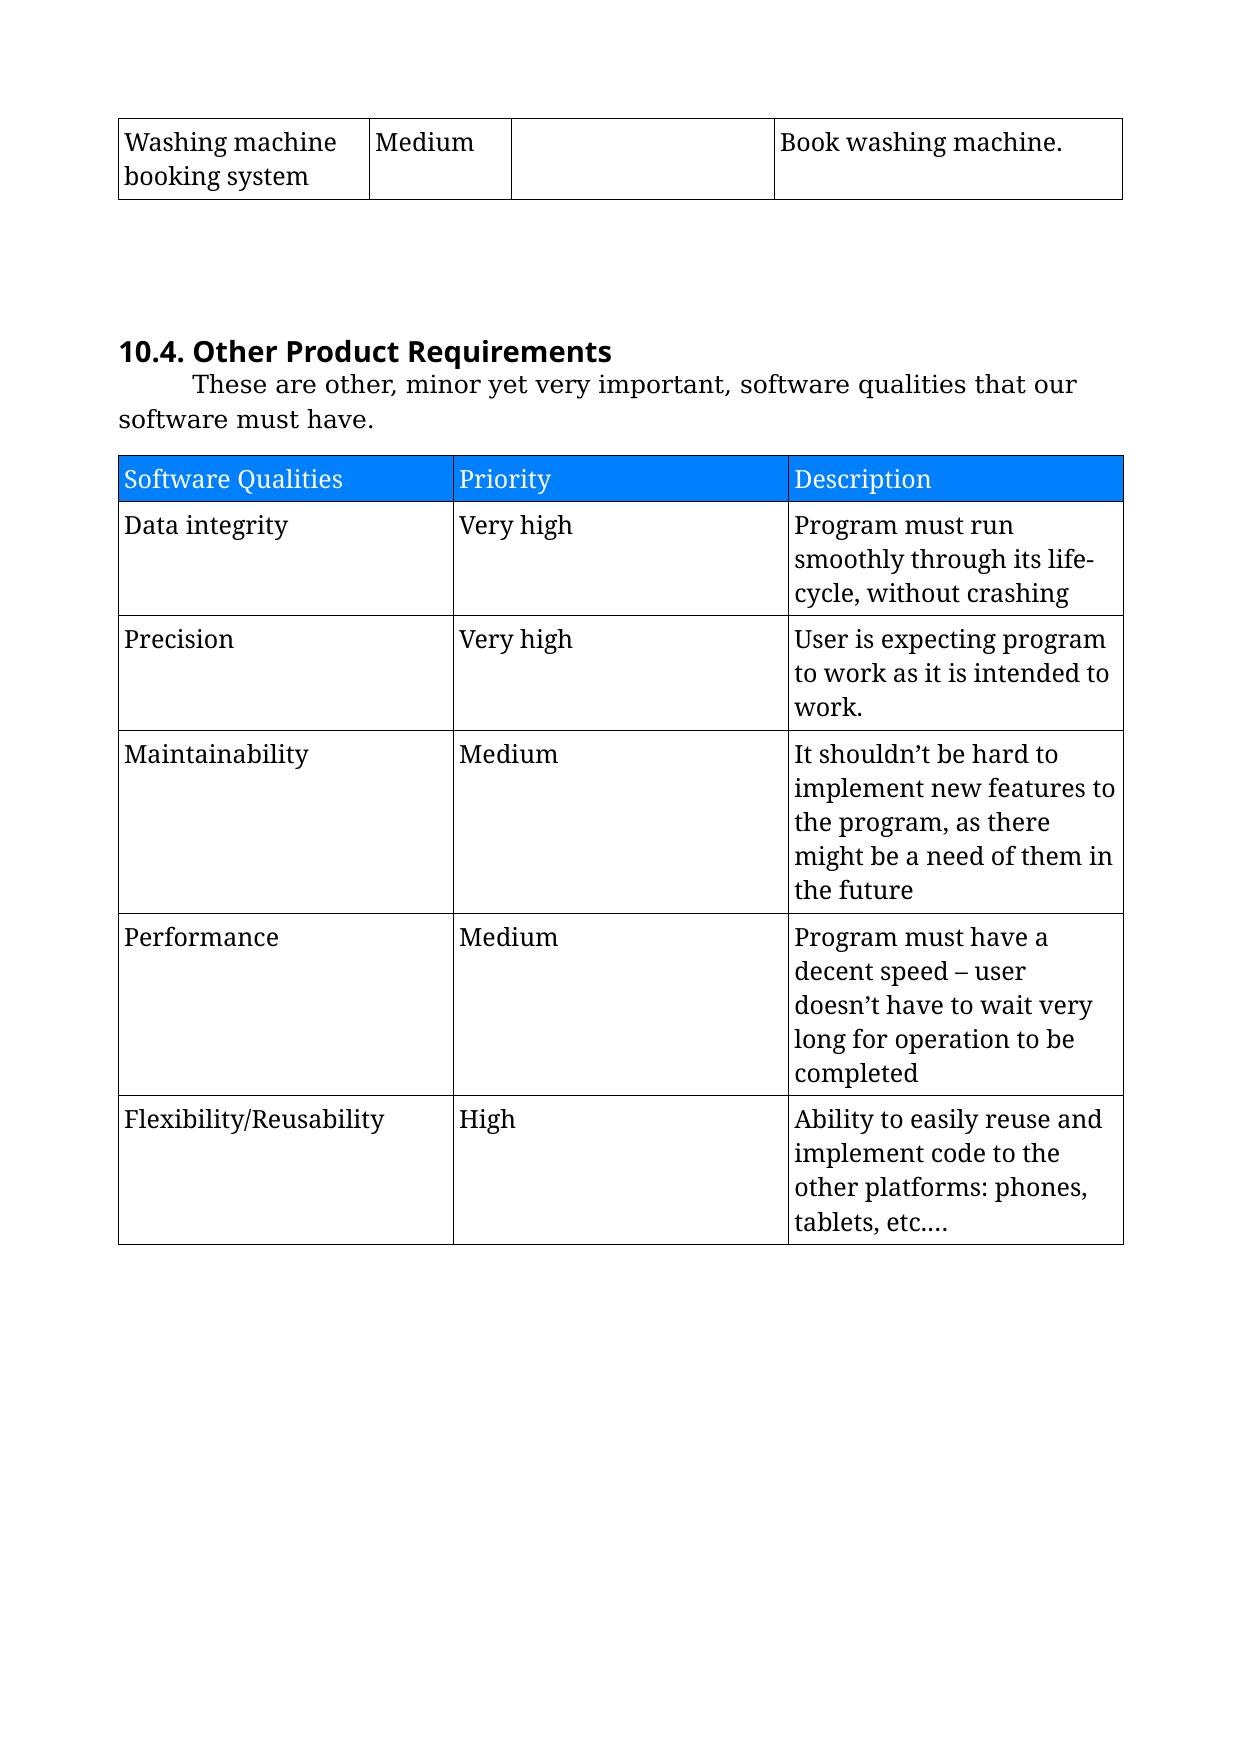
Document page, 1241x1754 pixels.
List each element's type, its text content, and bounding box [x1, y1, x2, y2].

table_header Description [789, 456, 1123, 501]
table_cell Very high [454, 616, 788, 729]
table_cell Maintainability [119, 731, 453, 912]
table_cell Data integrity [119, 502, 453, 615]
table_cell Performance [119, 914, 453, 1095]
table_cell It shouldn’t be hard to implement new features to the program, as there might be a need of them in the future [789, 731, 1123, 912]
table_cell [512, 119, 774, 199]
table_cell Washing machine booking system [119, 119, 369, 199]
table_cell Precision [119, 616, 453, 729]
text These are other, minor yet very important, software qualities that our software must have. [118, 371, 1122, 435]
table_cell Program must have a decent speed – user doesn’t have to wait very long for operation to be completed [789, 914, 1123, 1095]
table_cell Program must run smoothly through its life-cycle, without crashing [789, 502, 1123, 615]
table_cell High [454, 1096, 788, 1244]
subtitle Other Product Requirements [118, 331, 1122, 371]
table_cell Medium [370, 119, 511, 199]
table_cell Flexibility/Reusability [119, 1096, 453, 1244]
table_cell Ability to easily reuse and implement code to the other platforms: phones, tablets, etc.… [789, 1096, 1123, 1244]
table_cell Very high [454, 502, 788, 615]
table_cell Medium [454, 914, 788, 1095]
table_cell Medium [454, 731, 788, 912]
table_header Priority [454, 456, 788, 501]
table_cell User is expecting program to work as it is intended to work. [789, 616, 1123, 729]
table_cell Book washing machine. [775, 119, 1122, 199]
table_header Software Qualities [119, 456, 453, 501]
